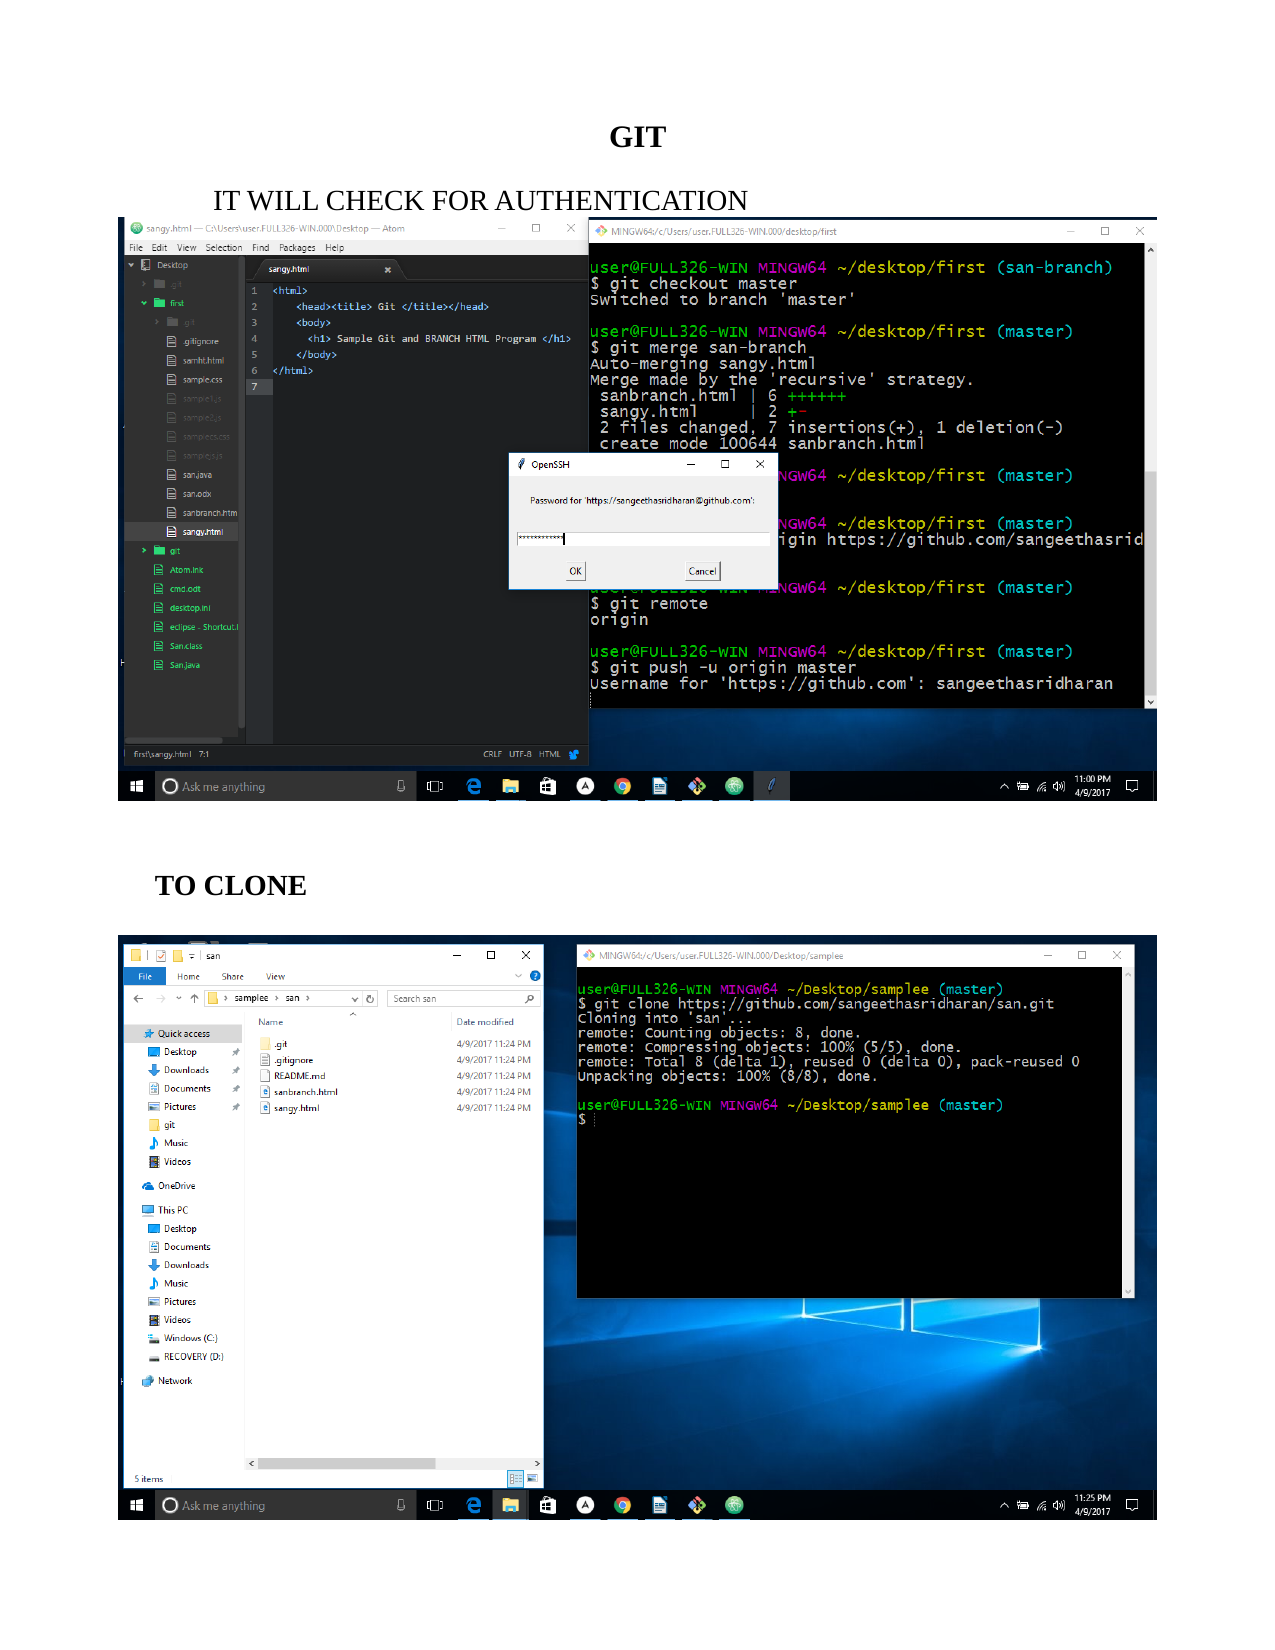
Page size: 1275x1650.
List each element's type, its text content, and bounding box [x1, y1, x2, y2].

picture [118, 935, 1157, 1520]
text TO CLONE [118, 868, 1157, 902]
picture [118, 217, 1157, 801]
text IT WILL CHECK FOR AUTHENTICATION [118, 183, 1157, 217]
